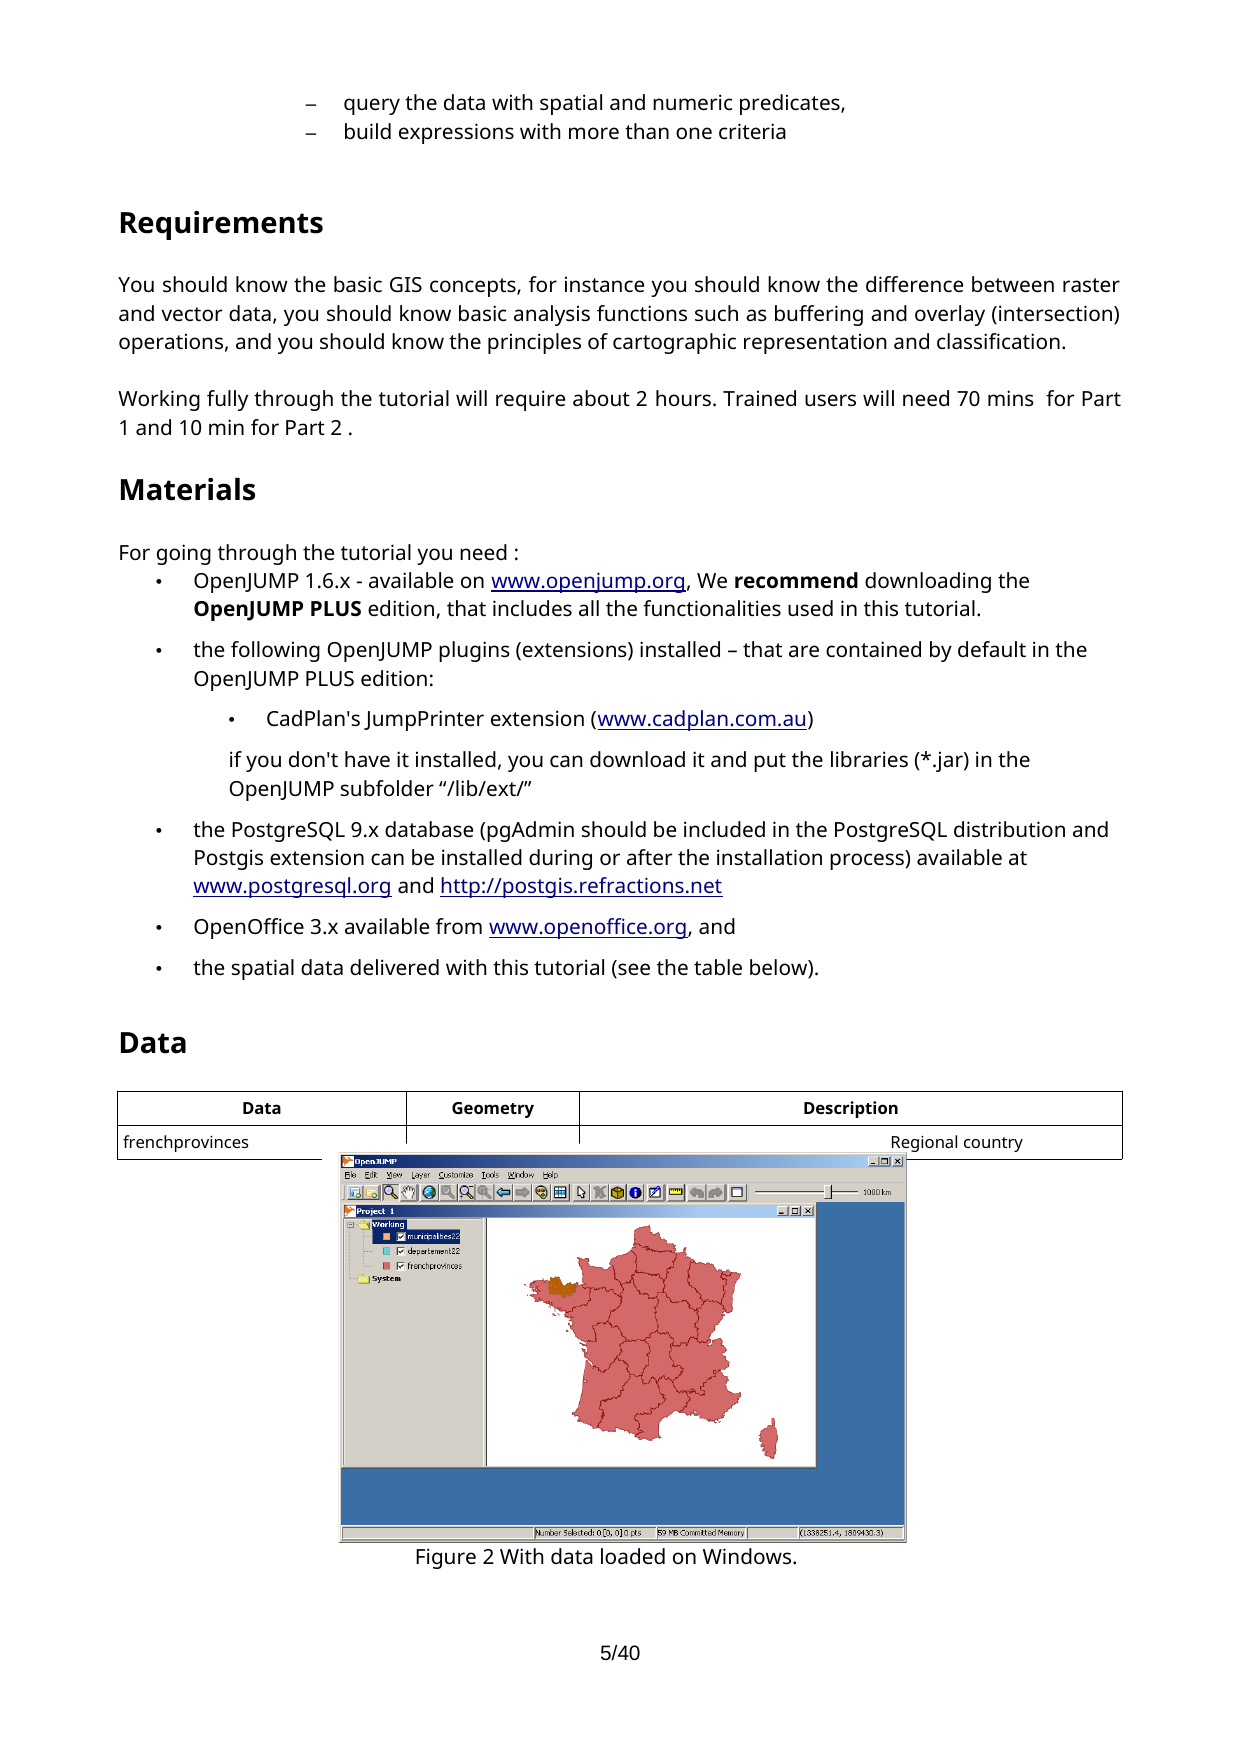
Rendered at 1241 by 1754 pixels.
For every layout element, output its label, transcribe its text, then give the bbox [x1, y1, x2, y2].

text Figure With data loaded on Windows. [338, 1543, 873, 1571]
list query the data with spatial and numeric predicates, [306, 88, 1122, 117]
table_cell [907, 1153, 1122, 1159]
table_cell [407, 1126, 579, 1143]
picture [338, 1152, 907, 1543]
text Requirements [118, 202, 1122, 242]
text You should know the basic GIS concepts, for instance you should know the difference between raster and vector data, you should know basic analysis functions such as buffering and overlay (intersection) operations, and you should know the principles of cartographic representation and classification. [118, 270, 1122, 356]
table_header Description [580, 1092, 1122, 1125]
text Working fully through the tutorial will require about 2 hours. Trained users will need 70 mins for Part 1 and 10 min for Part 2 . [118, 384, 1122, 441]
list the following OpenJUMP plugins (extensions) installed – that are contained by default in the OpenJUMP PLUS edition: [156, 635, 1122, 692]
list if you don't have it installed, you can download it and put the libraries (*.jar) in the OpenJUMP subfolder “/lib/ext/” [228, 745, 1122, 802]
list CadPlan's JumpPrinter extension (www.cadplan.com.au) [228, 704, 1122, 733]
table_header Data [118, 1092, 406, 1125]
list the PostgreSQL 9.x database (pgAdmin should be included in the PostgreSQL distribution and Postgis extension can be installed during or after the installation process) available at www.postgresql.org and http://postgis.refractions.net [156, 815, 1122, 900]
text Data [118, 1022, 1122, 1062]
table_cell [118, 1153, 322, 1159]
list the spatial data delivered with this tutorial (see the table below). [156, 953, 1122, 982]
table_header Geometry [407, 1092, 579, 1125]
table_cell frenchprovinces [118, 1126, 406, 1152]
text Materials [118, 469, 1122, 509]
table_cell Regional country [580, 1126, 1122, 1152]
text For going through the tutorial you need : [118, 538, 1122, 566]
list OpenJUMP 1.6.x - available on www.openjump.org, We recommend downloading the OpenJUMP PLUS edition, that includes all the functionalities used in this tutorial. [156, 566, 1122, 623]
list OpenOffice 3.x available from www.openoffice.org, and [156, 912, 1122, 941]
list build expressions with more than one criteria [306, 117, 1122, 145]
